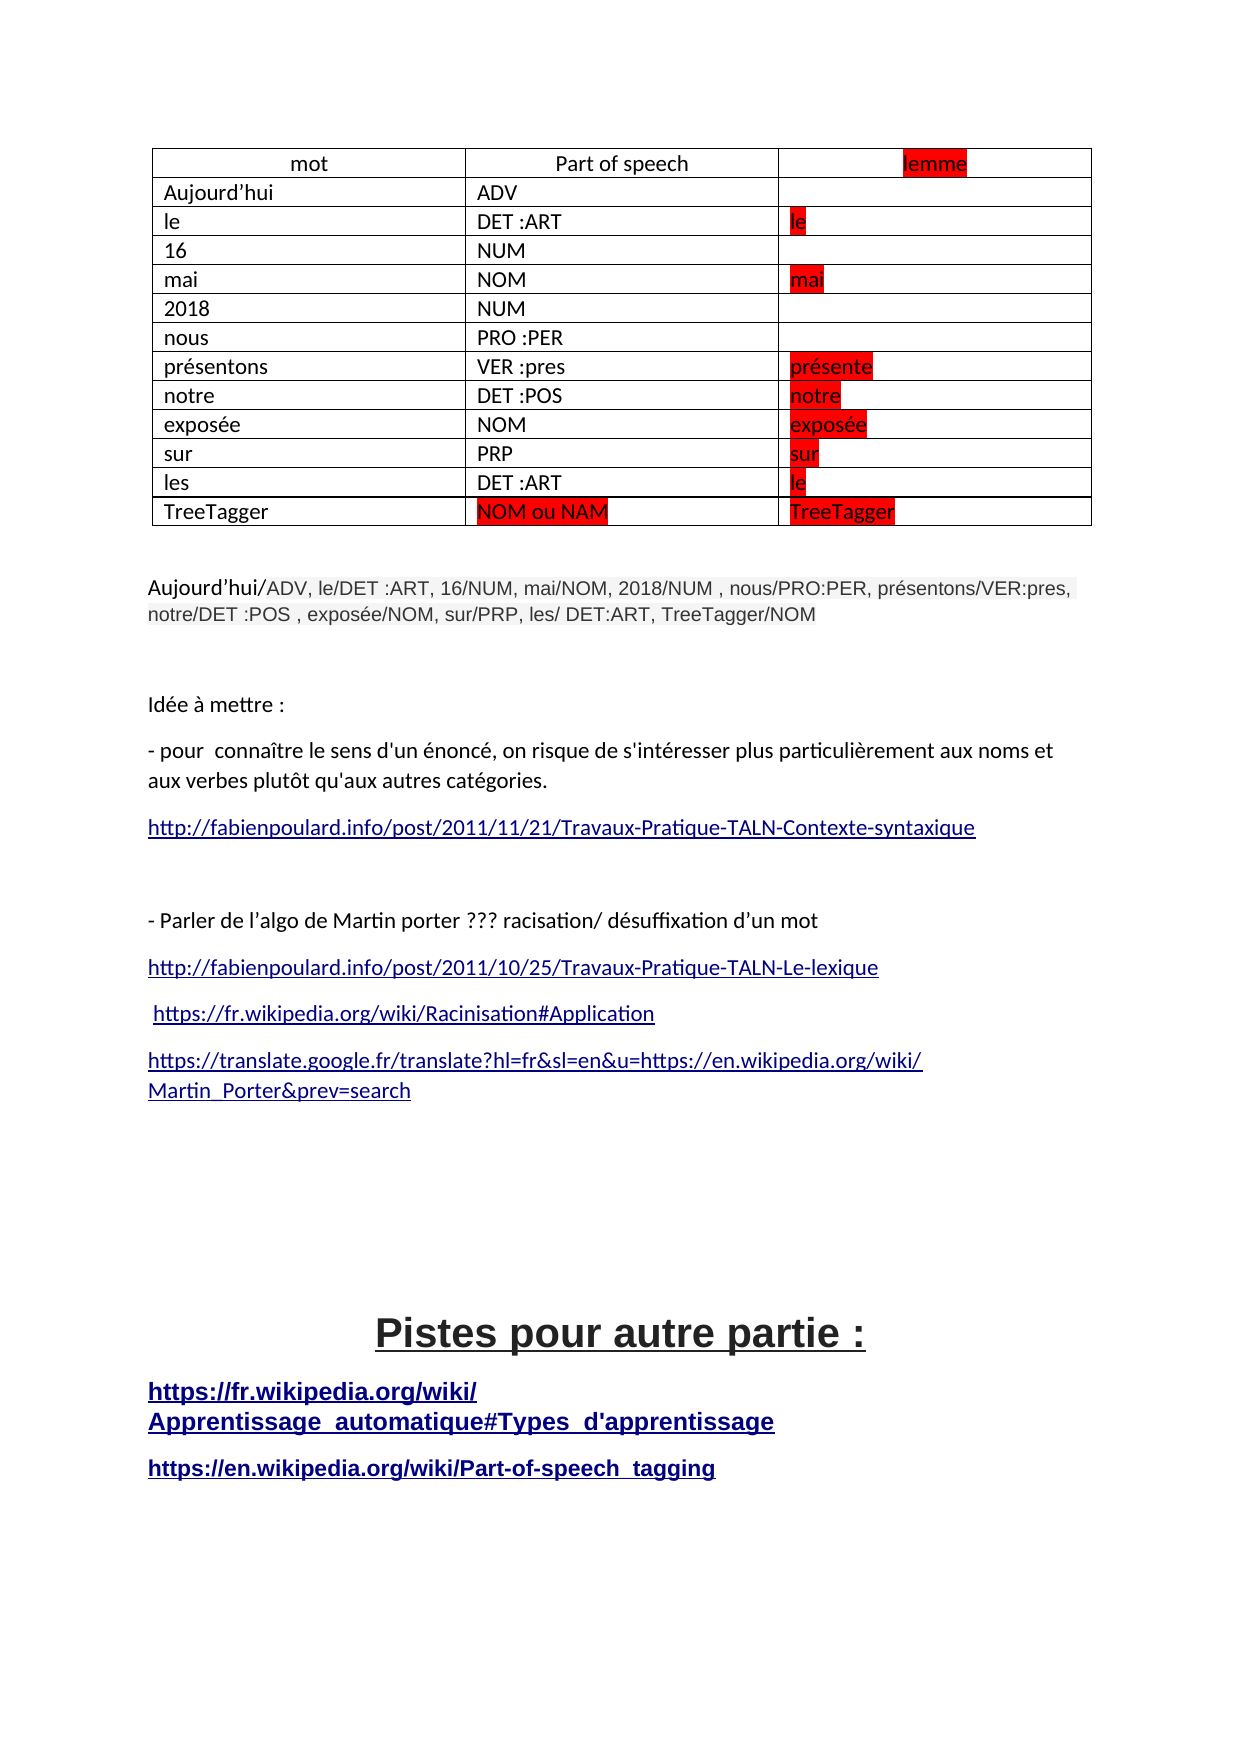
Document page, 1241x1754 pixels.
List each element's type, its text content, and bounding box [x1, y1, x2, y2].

table_cell 16 [153, 236, 465, 264]
table_cell mai [153, 265, 465, 293]
table_cell sur [153, 439, 465, 467]
text http://fabienpoulard.info/post/2011/10/25/Travaux-Pratique-TALN-Le-lexique [148, 953, 1093, 981]
table_cell 2018 [153, 294, 465, 322]
table_cell exposée [779, 410, 1091, 438]
table_cell DET :ART [466, 468, 778, 496]
text https://en.wikipedia.org/wiki/Part-of-speech_tagging [148, 1455, 1093, 1481]
table_cell NOM [466, 410, 778, 438]
table_header Part of speech [466, 149, 778, 177]
table_cell sur [779, 439, 1091, 467]
table_cell NUM [466, 236, 778, 264]
table_cell NOM [466, 265, 778, 293]
table_cell ADV [466, 178, 778, 206]
table_cell nous [153, 323, 465, 351]
table_cell [779, 236, 1091, 264]
table_cell NOM ou NAM [466, 498, 778, 525]
table_cell PRP [466, 439, 778, 467]
text Pistes pour autre partie : [148, 1309, 1093, 1357]
text - pour connaître le sens d'un énoncé, on risque de s'intéresser plus particulièrement aux noms et aux verbes plutôt qu'aux autres catégories. [148, 737, 1093, 794]
text https://fr.wikipedia.org/wiki/Apprentissage_automatique#Types_d'apprentissage [148, 1377, 1093, 1436]
table_cell mai [779, 265, 1091, 293]
table_cell les [153, 468, 465, 496]
table_cell le [779, 468, 1091, 496]
table_cell notre [153, 381, 465, 409]
table_cell le [153, 207, 465, 235]
table_cell notre [779, 381, 1091, 409]
text https://fr.wikipedia.org/wiki/Racinisation#Application [148, 999, 1093, 1027]
table_cell VER :pres [466, 352, 778, 380]
table_header lemme [779, 149, 1091, 177]
table_cell Aujourd’hui [153, 178, 465, 206]
table_cell DET :POS [466, 381, 778, 409]
table_cell le [779, 207, 1091, 235]
table_cell [779, 294, 1091, 322]
table_cell présentons [153, 352, 465, 380]
text - Parler de l’algo de Martin porter ??? racisation/ désuffixation d’un mot [148, 906, 1093, 934]
table_cell DET :ART [466, 207, 778, 235]
table_cell PRO :PER [466, 323, 778, 351]
text Idée à mettre : [148, 690, 1093, 718]
table_cell TreeTagger [779, 498, 1091, 525]
table_cell TreeTagger [153, 498, 465, 525]
text https://translate.google.fr/translate?hl=fr&sl=en&u=https://en.wikipedia.org/wiki/Martin_Porter&prev=search [148, 1046, 1093, 1104]
table_header mot [153, 149, 465, 177]
text http://fabienpoulard.info/post/2011/11/21/Travaux-Pratique-TALN-Contexte-syntaxique [148, 813, 1093, 841]
table_cell [779, 323, 1091, 351]
table_cell NUM [466, 294, 778, 322]
table_cell présente [779, 352, 1091, 380]
table_cell [779, 178, 1091, 206]
text Aujourd’hui/ADV, le/DET :ART, 16/NUM, mai/NOM, 2018/NUM , nous/PRO:PER, présentons/VER:pres, notre/DET :POS , exposée/NOM, sur/PRP, les/ DET:ART, TreeTagger/NOM [148, 573, 1093, 625]
table_cell exposée [153, 410, 465, 438]
